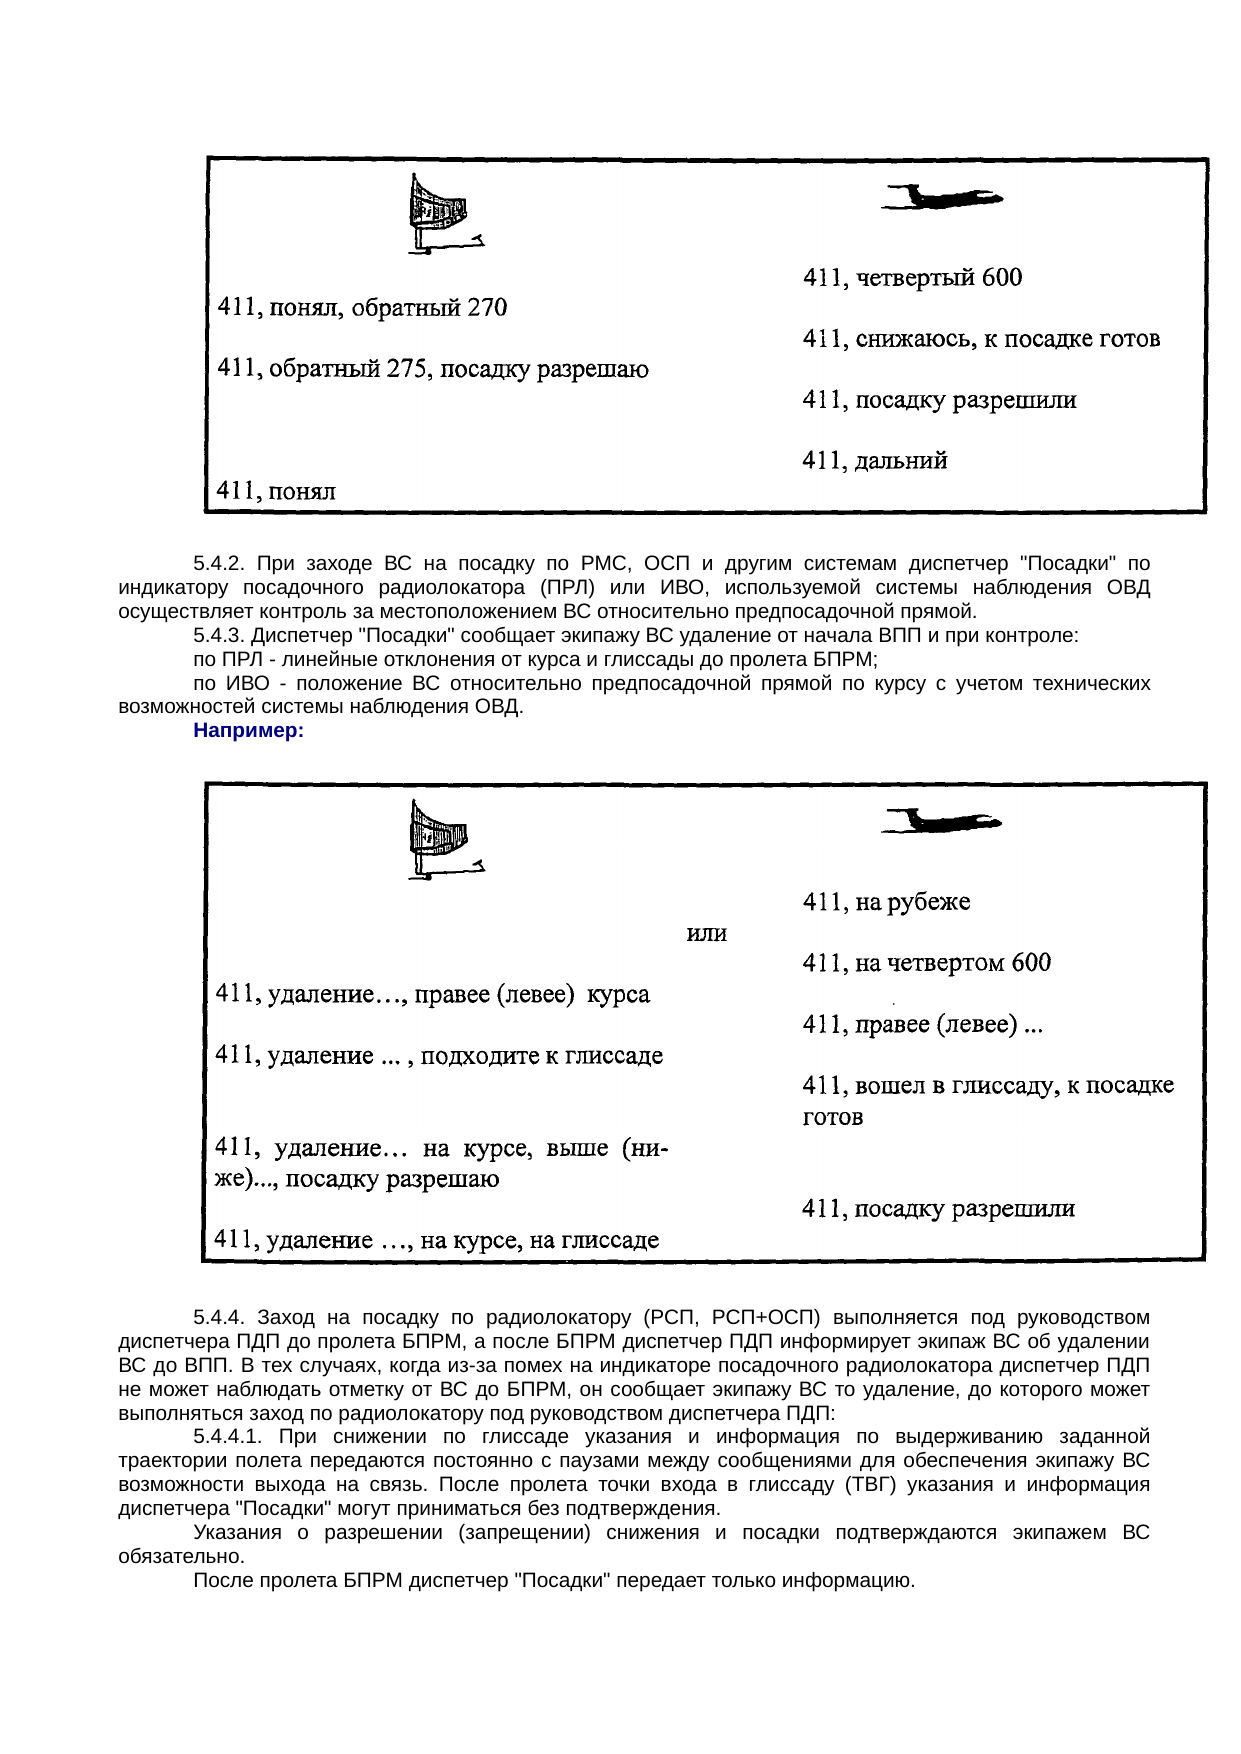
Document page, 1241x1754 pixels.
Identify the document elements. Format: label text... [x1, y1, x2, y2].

text После пролета БПРМ диспетчер "Посадки" передает только информацию. [118, 1568, 1152, 1592]
text 5.4.4. Заход на посадку по радиолокатору (РСП, РСП+ОСП) выполняется под руководством диспетчера ПДП до пролета БПРМ, а после БПРМ диспетчер ПДП информирует экипаж ВС об удалении ВС до ВПП. В тех случаях, когда из-за помех на индикаторе посадочного радиолокатора диспетчер ПДП не может наблюдать отметку от ВС до БПРМ, он сообщает экипажу ВС то удаление, до которого может выполняться заход по радиолокатору под руководством диспетчера ПДП: [118, 1304, 1152, 1424]
text 5.4.2. При заходе ВС на посадку по РМС, ОСП и другим системам диспетчер "Посадки" по индикатору посадочного радиолокатора (ПРЛ) или ИВО, используемой системы наблюдения ОВД осуществляет контроль за местоположением ВС относительно предпосадочной прямой. [118, 551, 1152, 622]
text по ПРЛ - линейные отклонения от курса и глиссады до пролета БПРМ; [118, 646, 1152, 670]
text по ИВО - положение ВС относительно предпосадочной прямой по курсу с учетом технических возможностей системы наблюдения ОВД. [118, 670, 1152, 718]
text 5.4.4.1. При снижении по глиссаде указания и информация по выдерживанию заданной траектории полета передаются постоянно с паузами между сообщениями для обеспечения экипажу ВС возможности выхода на связь. После пролета точки входа в глиссаду (ТВГ) указания и информация диспетчера "Посадки" могут приниматься без подтверждения. [118, 1424, 1152, 1520]
picture [193, 150, 1216, 522]
text Например: [118, 718, 1152, 742]
text Указания о разрешении (запрещении) снижения и посадки подтверждаются экипажем ВС обязательно. [118, 1520, 1152, 1568]
picture [193, 771, 1216, 1276]
text 5.4.3. Диспетчер "Посадки" сообщает экипажу ВС удаление от начала ВПП и при контроле: [118, 622, 1152, 646]
